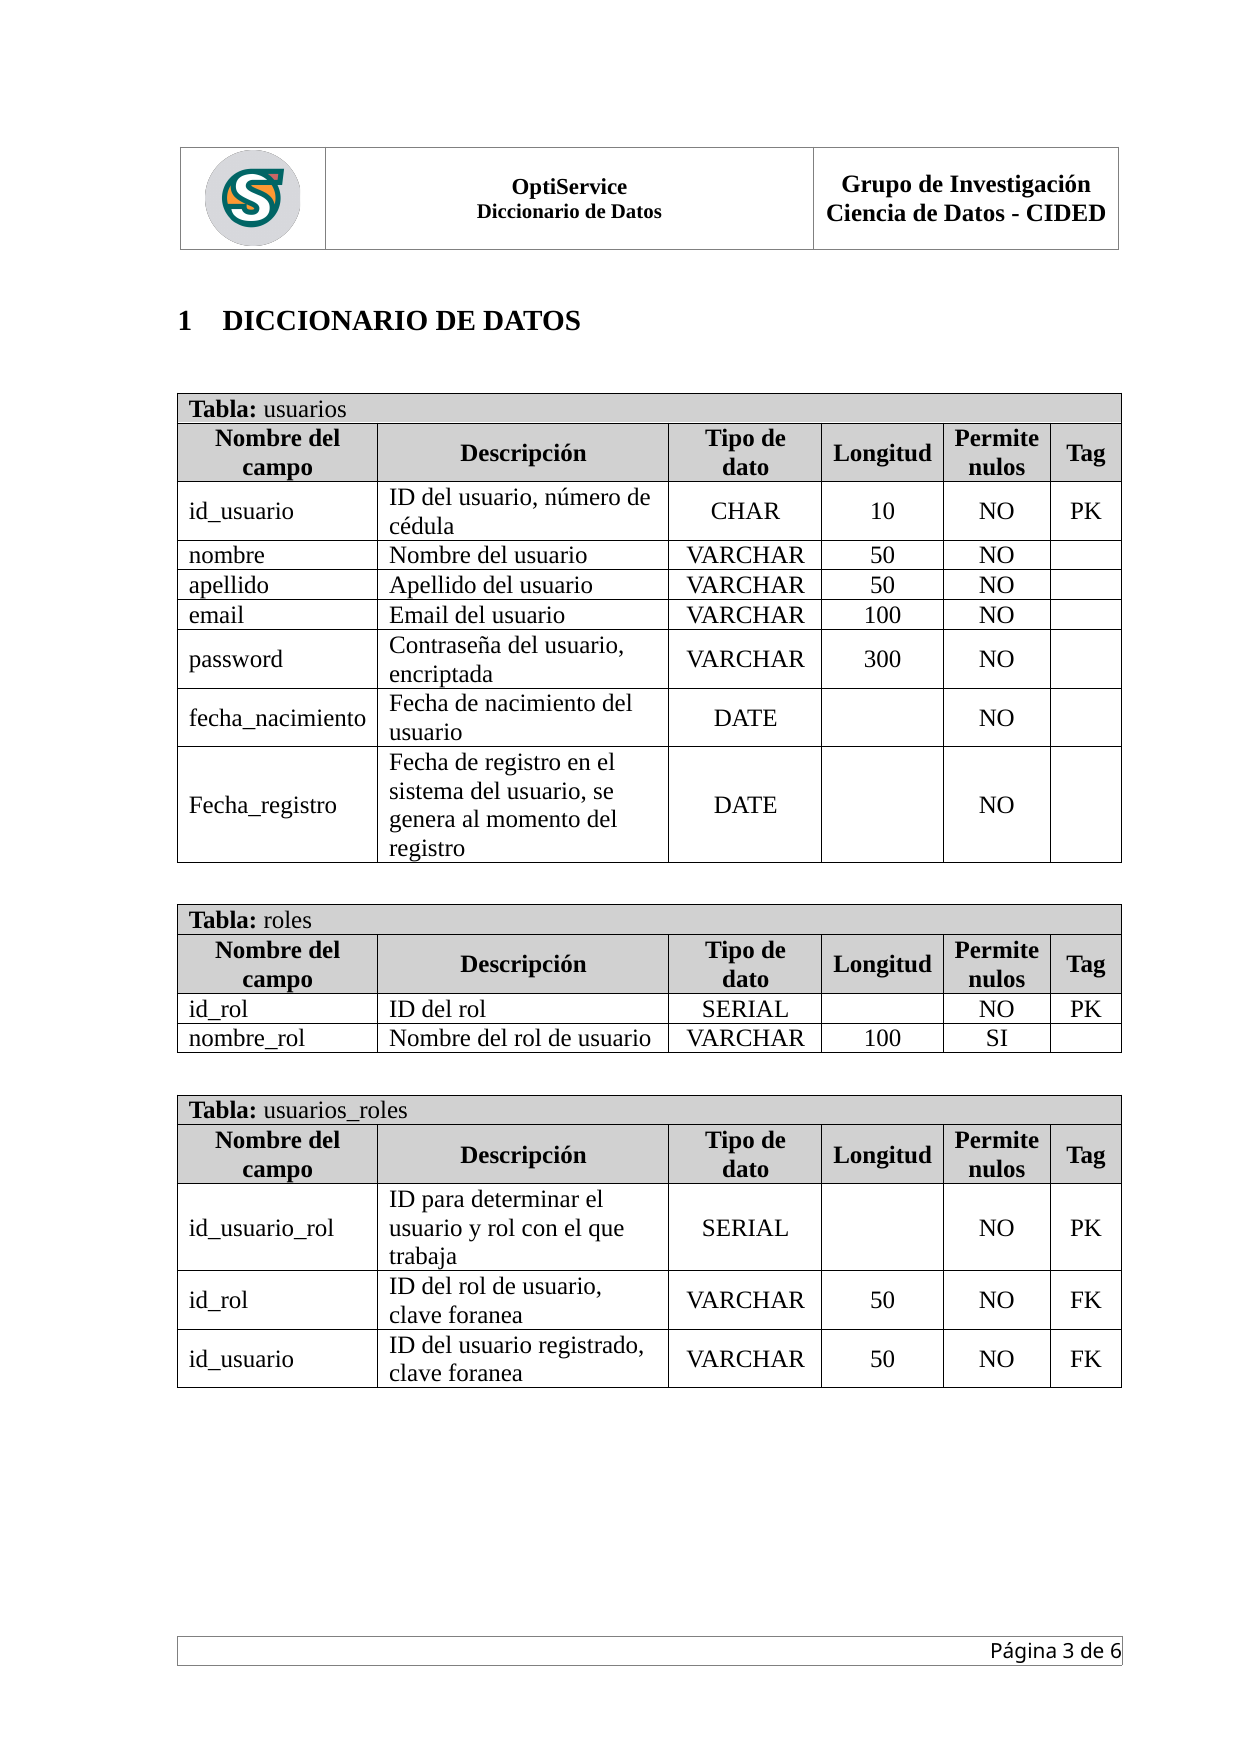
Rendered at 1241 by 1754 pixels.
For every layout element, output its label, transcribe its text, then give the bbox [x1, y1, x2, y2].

table_cell 300 [822, 630, 943, 687]
table_cell Tag [1051, 424, 1121, 481]
table_cell [822, 747, 943, 862]
table_cell [1051, 570, 1121, 599]
table_cell PK [1051, 482, 1121, 539]
table_cell FK [1051, 1271, 1121, 1329]
table_cell DATE [669, 689, 821, 746]
table_cell [1051, 1024, 1121, 1052]
table_header Tabla: usuarios_roles [178, 1096, 1121, 1124]
table_cell VARCHAR [669, 600, 821, 629]
table_cell Email del usuario [378, 600, 668, 629]
table_cell DATE [669, 747, 821, 862]
table_cell NO [944, 630, 1050, 687]
table_cell 50 [822, 1330, 943, 1387]
table_cell [1051, 747, 1121, 862]
subtitle DICCIONARIO DE DATOS [177, 303, 1122, 336]
table_cell Longitud [822, 935, 943, 993]
table_cell VARCHAR [669, 1330, 821, 1387]
table_cell [822, 1184, 943, 1270]
table_cell Nombre del usuario [378, 541, 668, 569]
table_cell ID del usuario registrado, clave foranea [378, 1330, 668, 1387]
table_cell 10 [822, 482, 943, 539]
table_cell Contraseña del usuario, encriptada [378, 630, 668, 687]
table_cell NO [944, 482, 1050, 539]
table_cell VARCHAR [669, 541, 821, 569]
table_cell Tipo de dato [669, 935, 821, 993]
table_cell Permite nulos [944, 424, 1050, 481]
table_cell Tag [1051, 935, 1121, 993]
table_cell nombre [178, 541, 377, 569]
table_cell Fecha de registro en el sistema del usuario, se genera al momento del registro [378, 747, 668, 862]
table_cell Fecha de nacimiento del usuario [378, 689, 668, 746]
table_cell Nombre del campo [178, 1125, 377, 1183]
table_header Tabla: usuarios [178, 394, 1121, 422]
table_cell VARCHAR [669, 1271, 821, 1329]
table_cell PK [1051, 994, 1121, 1022]
table_cell 50 [822, 1271, 943, 1329]
table_cell Permite nulos [944, 935, 1050, 993]
table_cell id_usuario [178, 482, 377, 539]
table_cell id_rol [178, 1271, 377, 1329]
table_cell id_usuario_rol [178, 1184, 377, 1270]
table_cell 50 [822, 570, 943, 599]
table_cell [1051, 630, 1121, 687]
table_cell 100 [822, 600, 943, 629]
table_cell NO [944, 747, 1050, 862]
table_cell SERIAL [669, 1184, 821, 1270]
table_cell [822, 994, 943, 1022]
table_cell [822, 689, 943, 746]
table_cell Longitud [822, 424, 943, 481]
table_cell nombre_rol [178, 1024, 377, 1052]
table_cell NO [944, 570, 1050, 599]
table_cell NO [944, 689, 1050, 746]
table_cell VARCHAR [669, 570, 821, 599]
table_cell NO [944, 1330, 1050, 1387]
table_cell ID del rol de usuario, clave foranea [378, 1271, 668, 1329]
table_cell ID del rol [378, 994, 668, 1022]
table_cell Nombre del rol de usuario [378, 1024, 668, 1052]
table_cell Tag [1051, 1125, 1121, 1183]
table_cell Nombre del campo [178, 935, 377, 993]
table_cell CHAR [669, 482, 821, 539]
table_cell apellido [178, 570, 377, 599]
table_cell ID para determinar el usuario y rol con el que trabaja [378, 1184, 668, 1270]
table_cell NO [944, 1184, 1050, 1270]
table_cell fecha_nacimiento [178, 689, 377, 746]
table_cell NO [944, 994, 1050, 1022]
table_cell id_usuario [178, 1330, 377, 1387]
table_cell Descripción [378, 935, 668, 993]
table_cell Fecha_registro [178, 747, 377, 862]
table_cell NO [944, 541, 1050, 569]
table_cell Longitud [822, 1125, 943, 1183]
table_cell SI [944, 1024, 1050, 1052]
table_cell 50 [822, 541, 943, 569]
table_cell VARCHAR [669, 1024, 821, 1052]
table_cell Descripción [378, 1125, 668, 1183]
table_cell NO [944, 1271, 1050, 1329]
table_cell 100 [822, 1024, 943, 1052]
table_cell ID del usuario, número de cédula [378, 482, 668, 539]
table_cell NO [944, 600, 1050, 629]
table_cell id_rol [178, 994, 377, 1022]
table_cell [1051, 600, 1121, 629]
table_cell VARCHAR [669, 630, 821, 687]
table_cell Tipo de dato [669, 1125, 821, 1183]
table_cell PK [1051, 1184, 1121, 1270]
table_cell [1051, 689, 1121, 746]
table_cell Nombre del campo [178, 424, 377, 481]
table_header Tabla: roles [178, 905, 1121, 934]
table_cell Tipo de dato [669, 424, 821, 481]
table_cell FK [1051, 1330, 1121, 1387]
table_cell email [178, 600, 377, 629]
table_cell Descripción [378, 424, 668, 481]
table_cell Apellido del usuario [378, 570, 668, 599]
table_cell Permite nulos [944, 1125, 1050, 1183]
table_cell [1051, 541, 1121, 569]
table_cell password [178, 630, 377, 687]
table_cell SERIAL [669, 994, 821, 1022]
